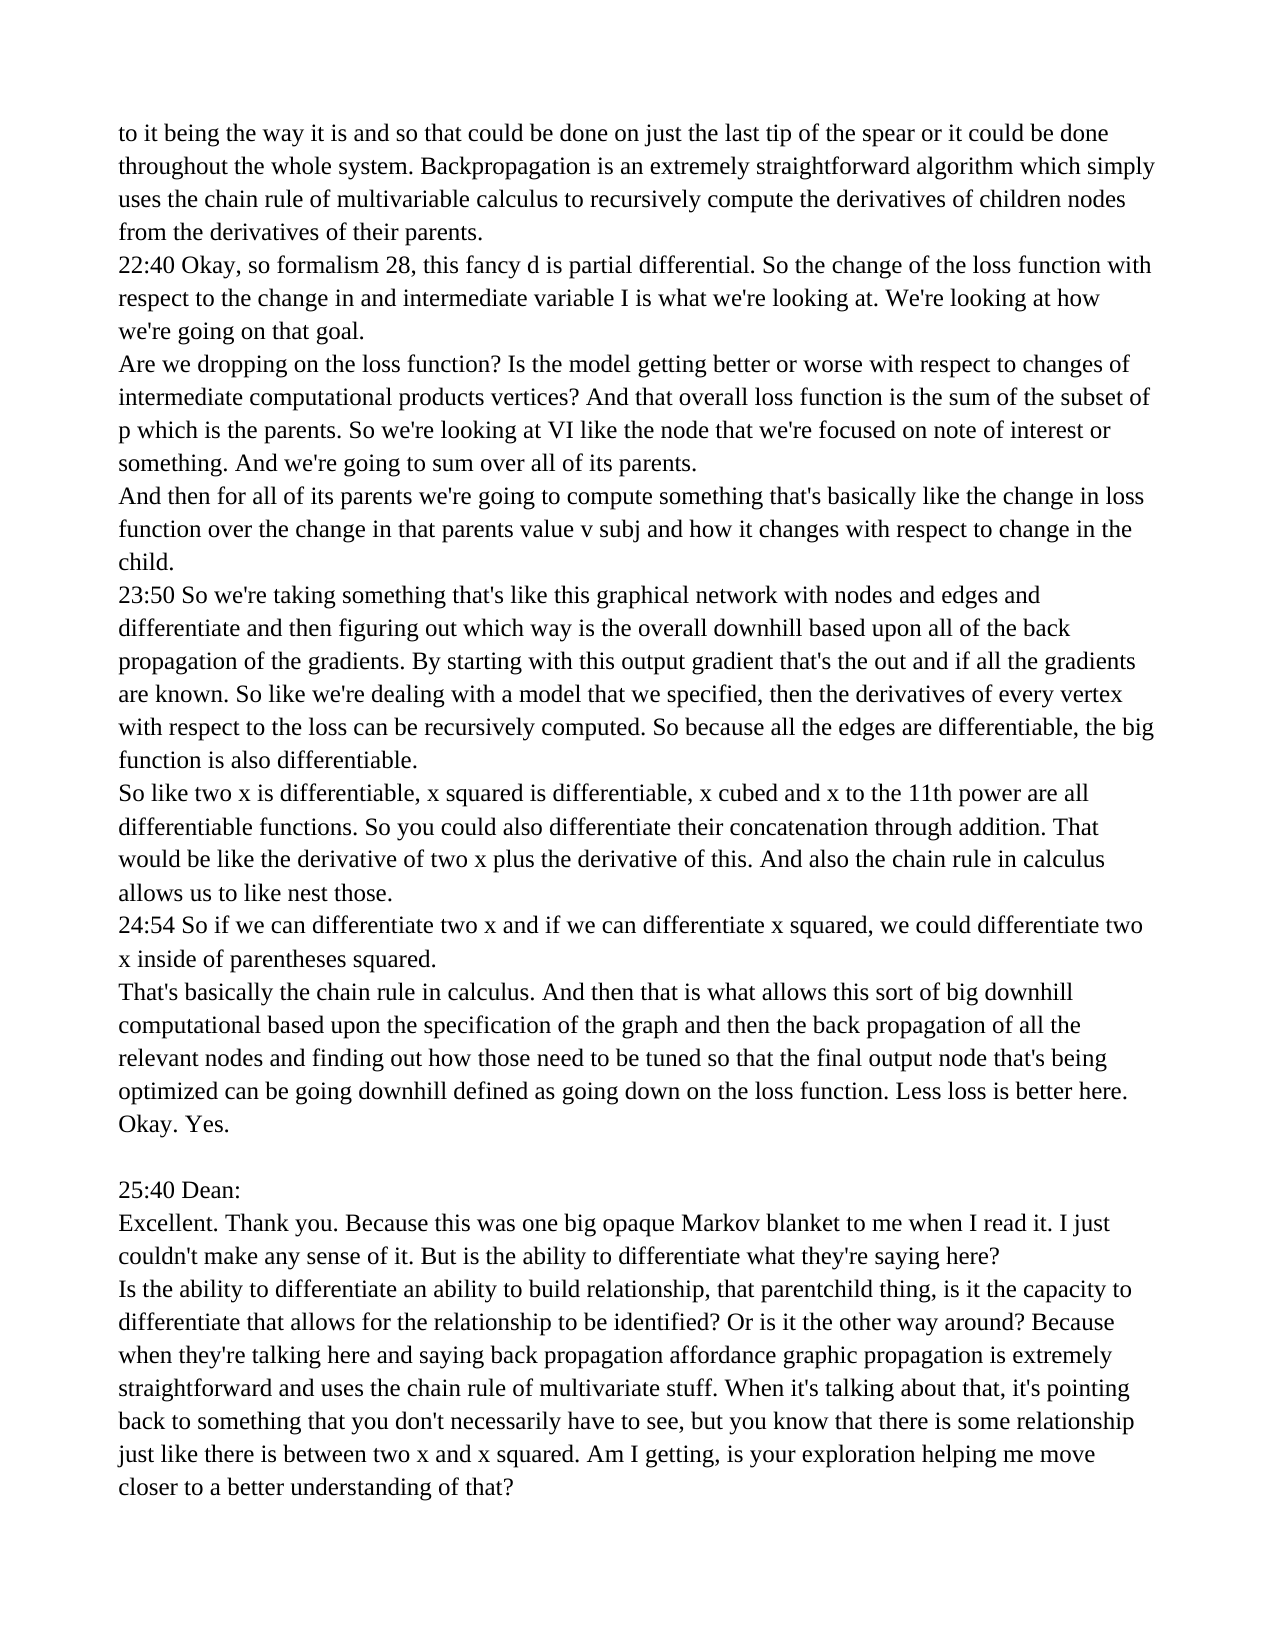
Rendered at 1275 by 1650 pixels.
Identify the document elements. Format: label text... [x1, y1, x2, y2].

text 22:40 Okay, so formalism 28, this fancy d is partial differential. So the change of the loss function with respect to the change in and intermediate variable I is what we're looking at. We're looking at how we're going on that goal. [118, 250, 1157, 345]
text Is the ability to differentiate an ability to build relationship, that parentchild thing, is it the capacity to differentiate that allows for the relationship to be identified? Or is it the other way around? Because when they're talking here and saying back propagation affordance graphic propagation is extremely straightforward and uses the chain rule of multivariate stuff. When it's talking about that, it's pointing back to something that you don't necessarily have to see, but you know that there is some relationship just like there is between two x and x squared. Am I getting, is your exploration helping me move closer to a better understanding of that? [118, 1274, 1157, 1501]
text 25:40 Dean: [118, 1175, 1157, 1203]
text 23:50 So we're taking something that's like this graphical network with nodes and edges and differentiate and then figuring out which way is the overall downhill based upon all of the back propagation of the gradients. By starting with this output gradient that's the out and if all the gradients are known. So like we're dealing with a model that we specified, then the derivatives of every vertex with respect to the loss can be recursively computed. So because all the edges are differentiable, the big function is also differentiable. [118, 580, 1157, 774]
text Are we dropping on the loss function? Is the model getting better or worse with respect to changes of intermediate computational products vertices? And that overall loss function is the sum of the subset of p which is the parents. So we're looking at VI like the node that we're focused on note of interest or something. And we're going to sum over all of its parents. [118, 349, 1157, 477]
text Excellent. Thank you. Because this was one big opaque Markov blanket to me when I read it. I just couldn't make any sense of it. But is the ability to differentiate what they're saying here? [118, 1208, 1157, 1269]
text That's basically the chain rule in calculus. And then that is what allows this sort of big downhill computational based upon the specification of the graph and then the back propagation of all the relevant nodes and finding out how those need to be tuned so that the final output node that's being optimized can be going downhill defined as going down on the loss function. Less loss is better here. Okay. Yes. [118, 977, 1157, 1137]
text to it being the way it is and so that could be done on just the last tip of the spear or it could be done throughout the whole system. Backpropagation is an extremely straightforward algorithm which simply uses the chain rule of multivariable calculus to recursively compute the derivatives of children nodes from the derivatives of their parents. [118, 118, 1157, 246]
text 24:54 So if we can differentiate two x and if we can differentiate x squared, we could differentiate two x inside of parentheses squared. [118, 911, 1157, 972]
text So like two x is differentiable, x squared is differentiable, x cubed and x to the 11th power are all differentiable functions. So you could also differentiate their concatenation through addition. That would be like the derivative of two x plus the derivative of this. And also the chain rule in calculus allows us to like nest those. [118, 778, 1157, 906]
text And then for all of its parents we're going to compute something that's basically like the change in loss function over the change in that parents value v subj and how it changes with respect to change in the child. [118, 481, 1157, 576]
